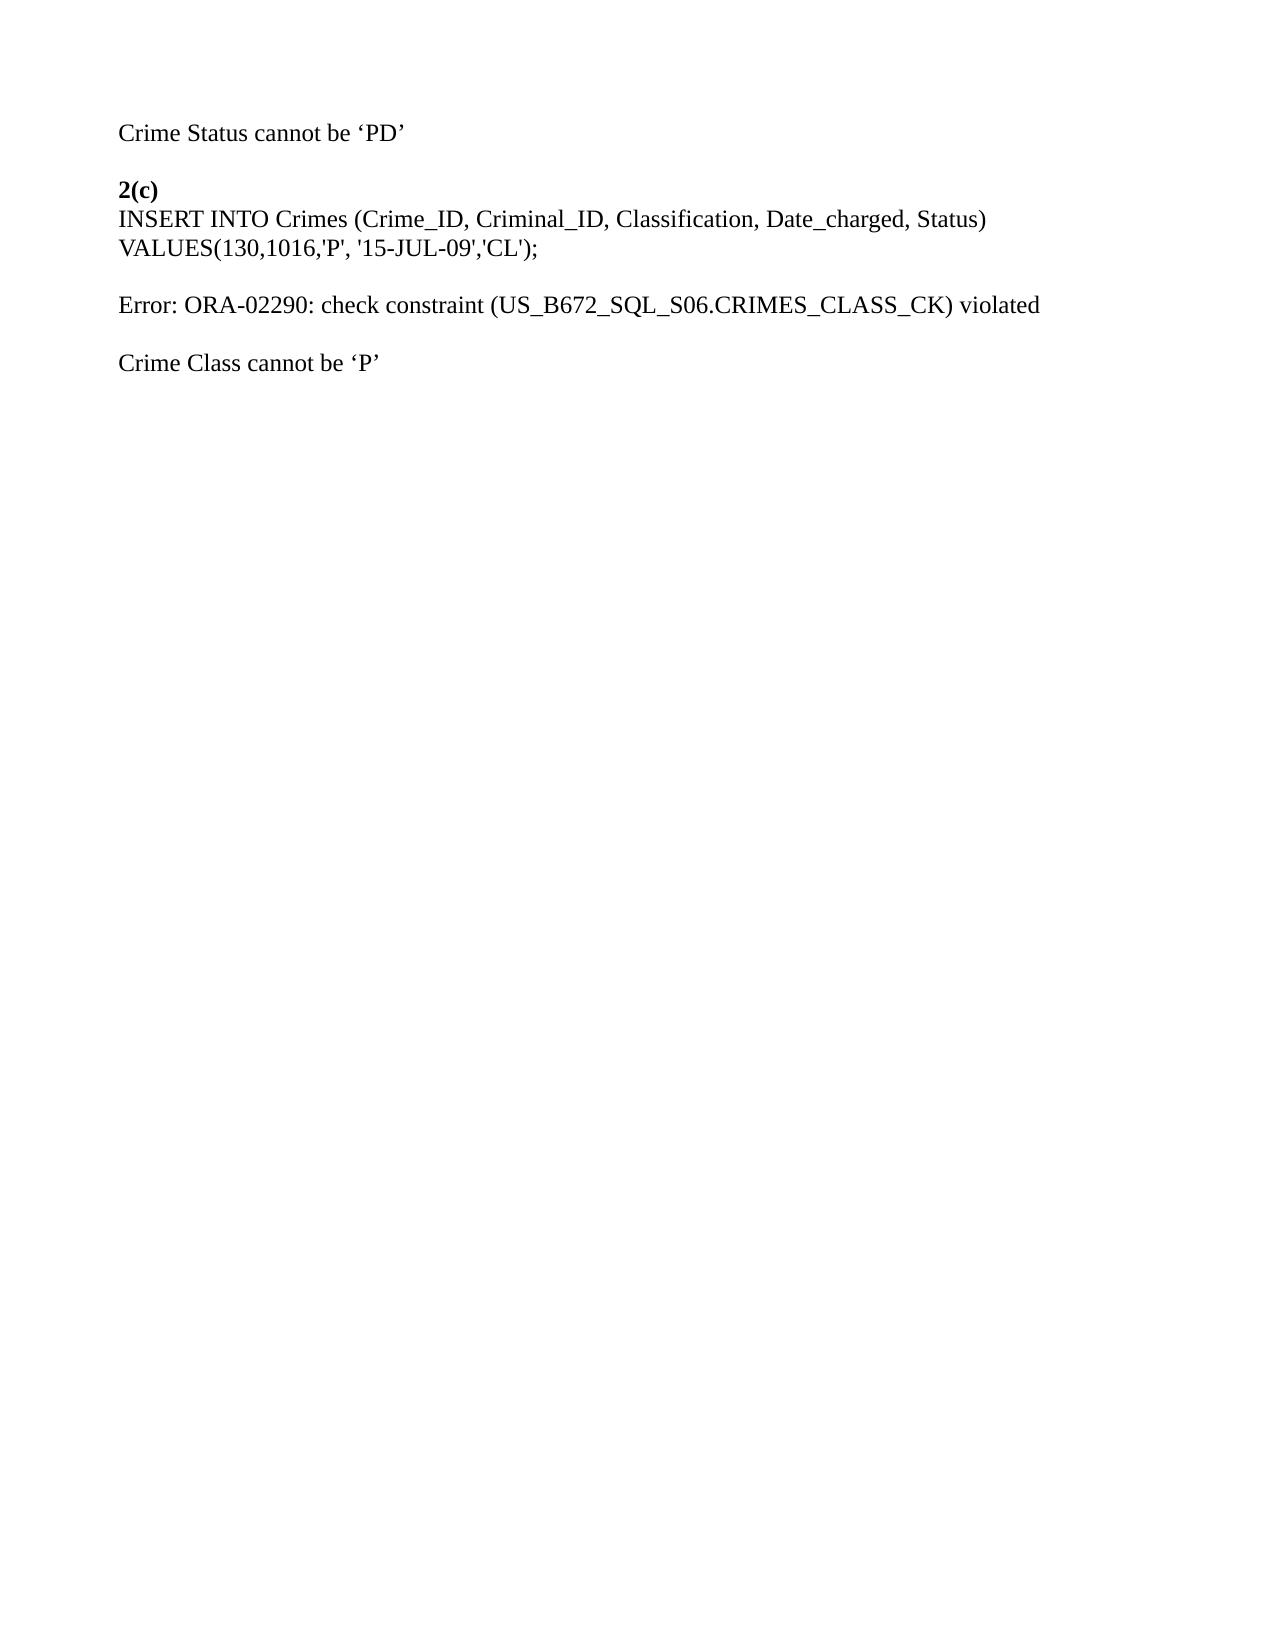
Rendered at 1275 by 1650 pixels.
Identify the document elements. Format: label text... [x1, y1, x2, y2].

text Crime Status cannot be ‘PD’ [118, 118, 1157, 147]
text Crime Class cannot be ‘P’ [118, 348, 1157, 377]
text INSERT INTO Crimes (Crime_ID, Criminal_ID, Classification, Date_charged, Status) [118, 204, 1157, 233]
text VALUES(130,1016,'P', '15-JUL-09','CL'); [118, 233, 1157, 262]
text 2(c) [118, 176, 1157, 204]
text Error: ORA-02290: check constraint (US_B672_SQL_S06.CRIMES_CLASS_CK) violated [118, 291, 1157, 319]
